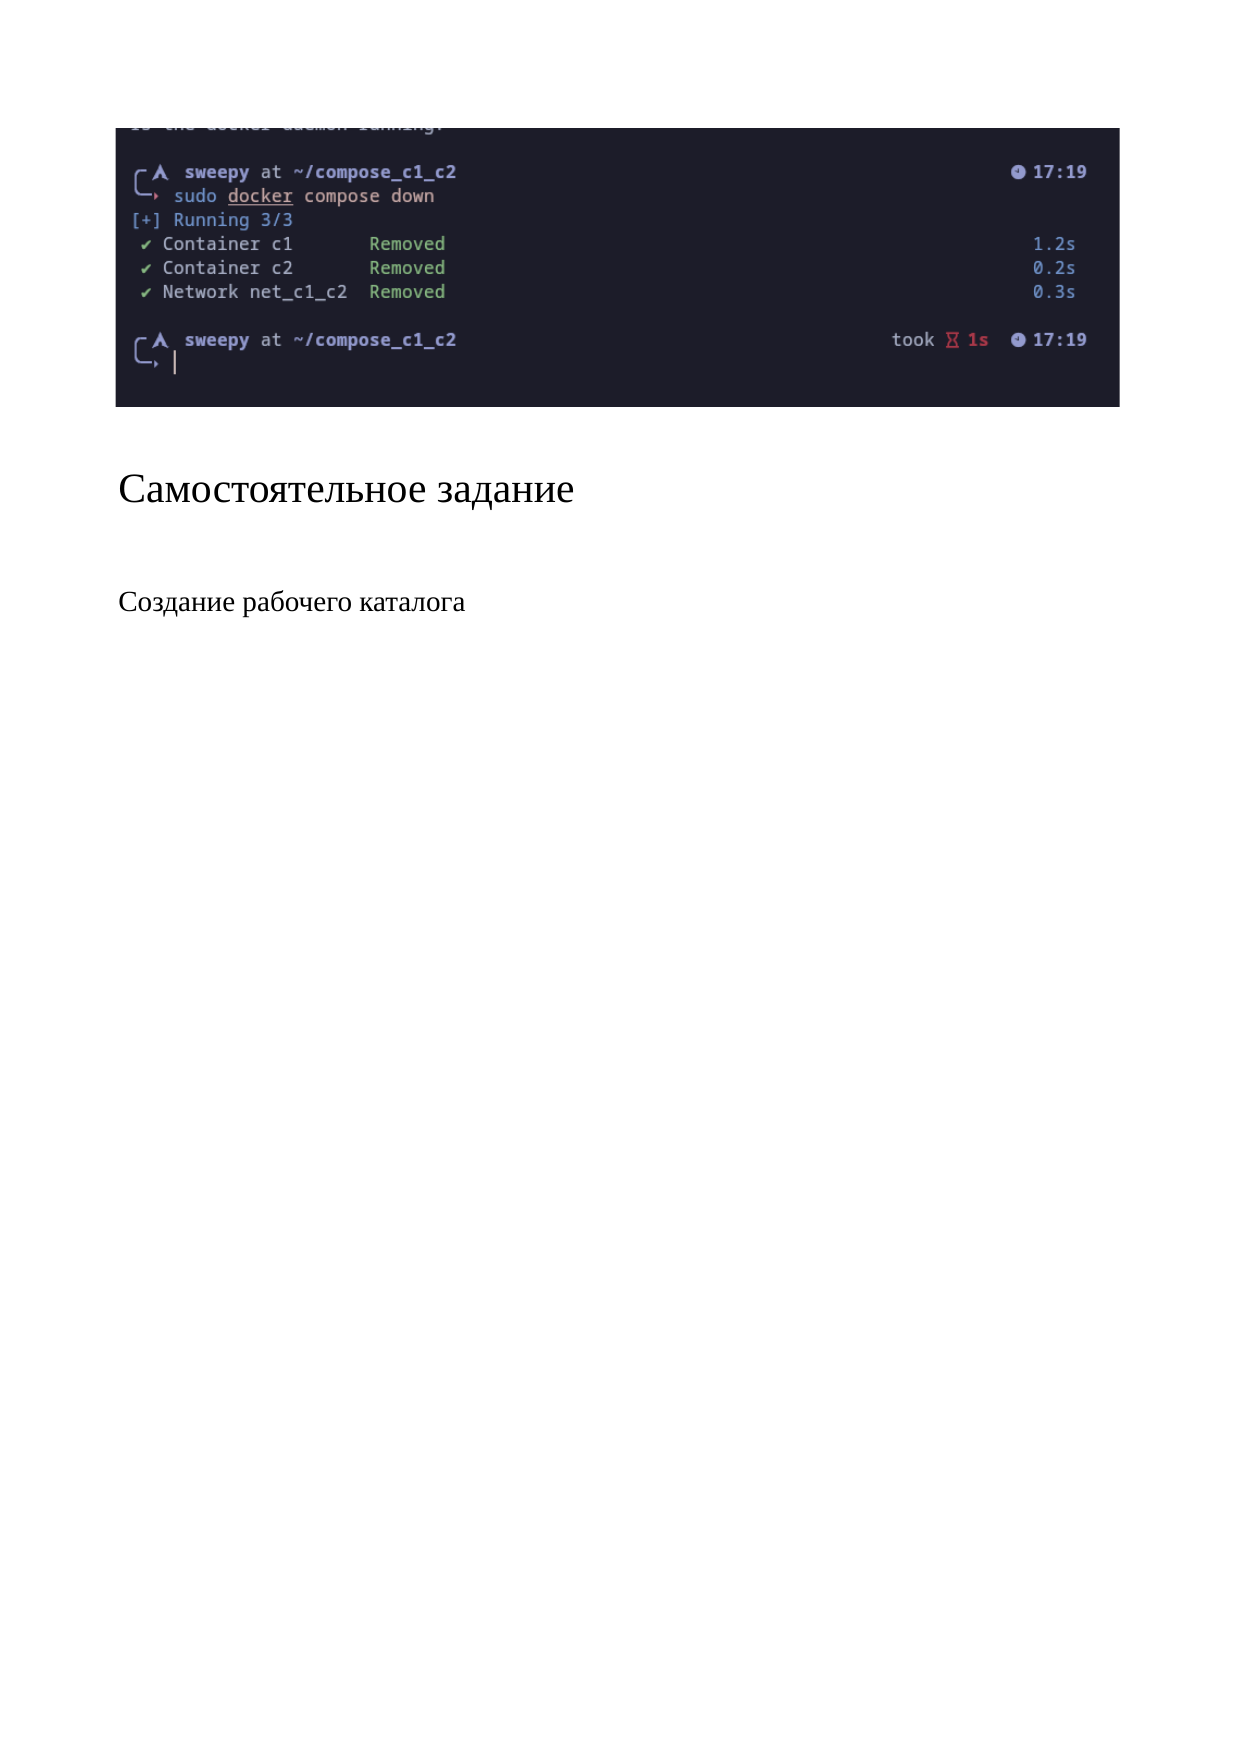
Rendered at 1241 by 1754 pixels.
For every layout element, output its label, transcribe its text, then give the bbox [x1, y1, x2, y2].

text Самостоятельное задание [118, 118, 1122, 512]
text Создание рабочего каталога [118, 584, 1122, 618]
picture [115, 128, 1120, 407]
